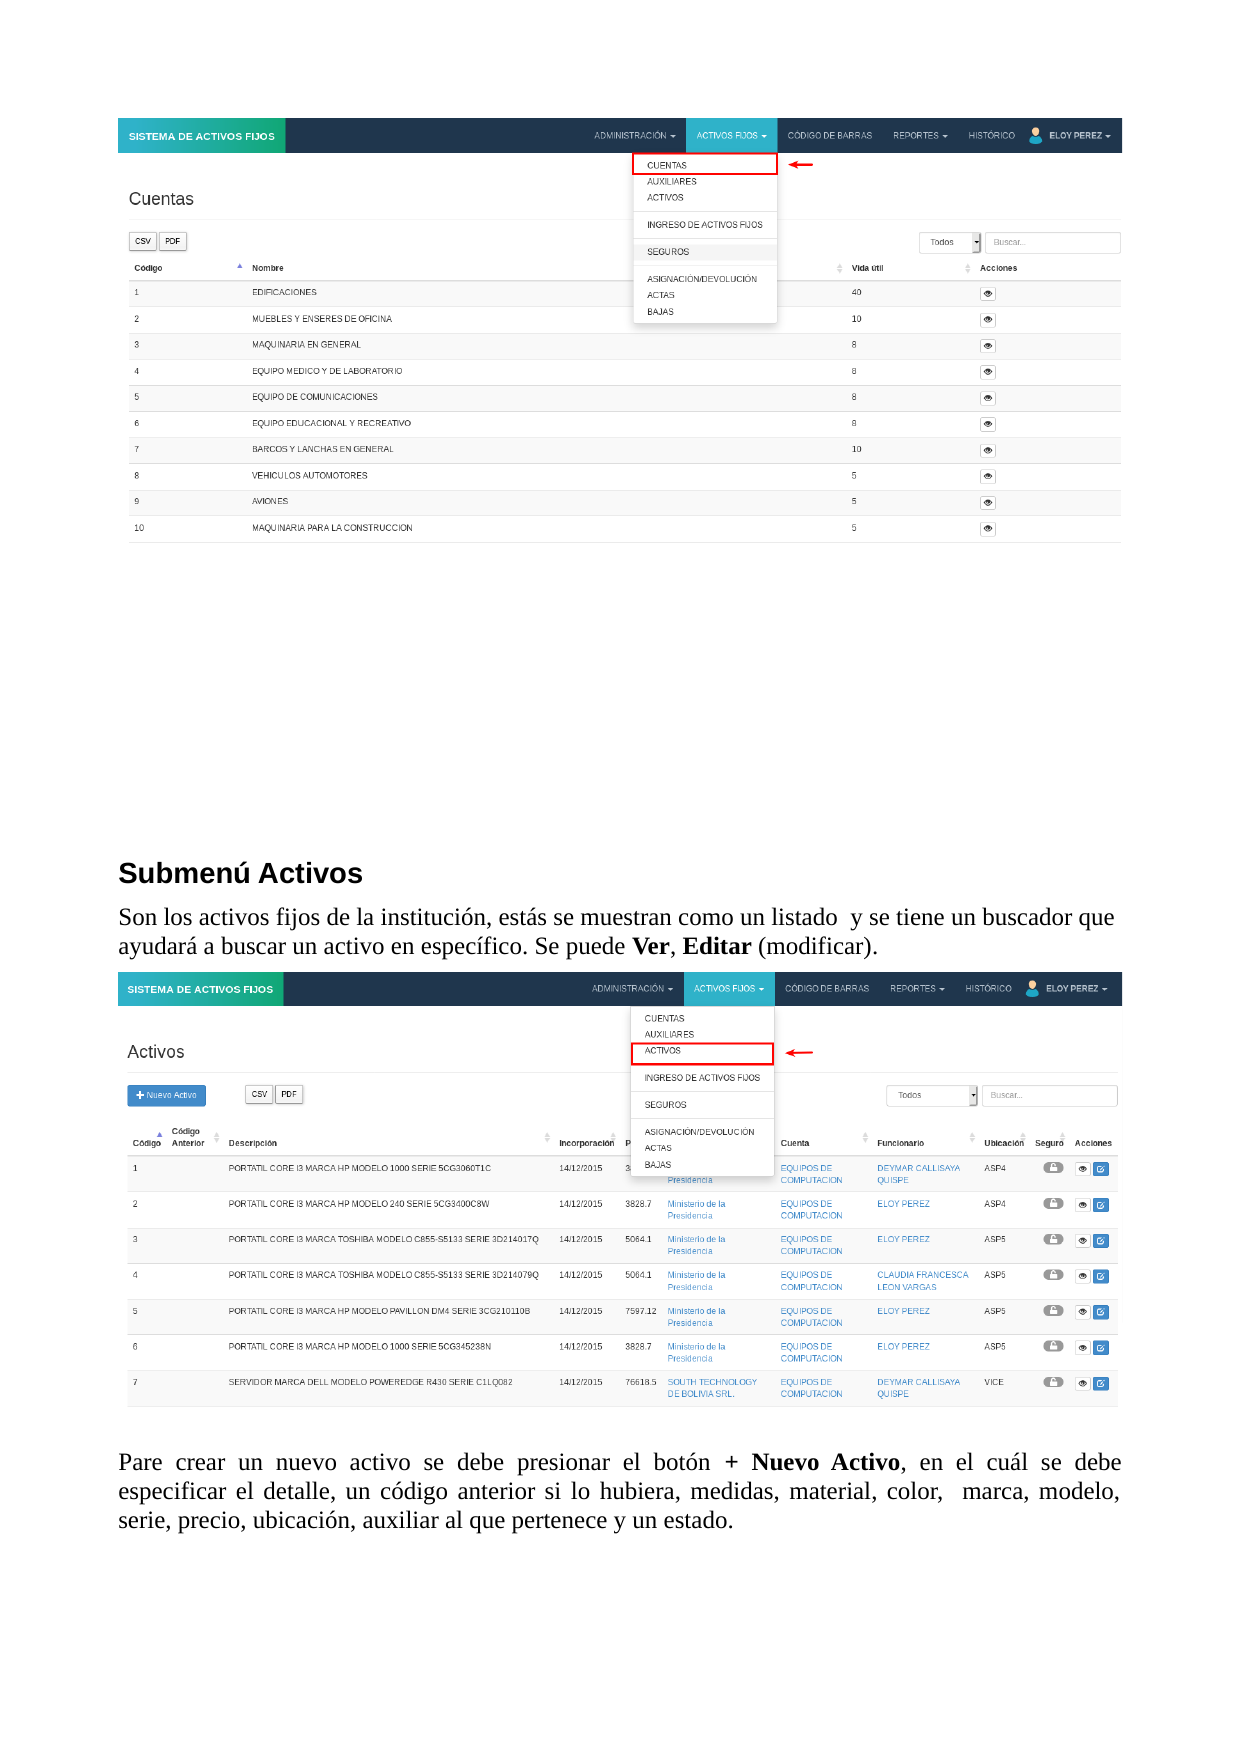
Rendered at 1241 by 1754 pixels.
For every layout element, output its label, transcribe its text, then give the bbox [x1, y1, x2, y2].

subtitle Submenú Activos [118, 856, 1122, 889]
picture [118, 972, 1123, 1407]
picture [118, 118, 1123, 543]
text Pare crear un nuevo activo se debe presionar el botón + Nuevo Activo, en el cuál se debe especificar el detalle, un código anterior si lo hubiera, medidas, material, color, marca, modelo, serie, precio, ubicación, auxiliar al que pertenece y un estado. [118, 1447, 1122, 1534]
text Son los activos fijos de la institución, estás se muestran como un listado y se tiene un buscador que ayudará a buscar un activo en específico. Se puede Ver, Editar (modificar). [118, 902, 1122, 959]
